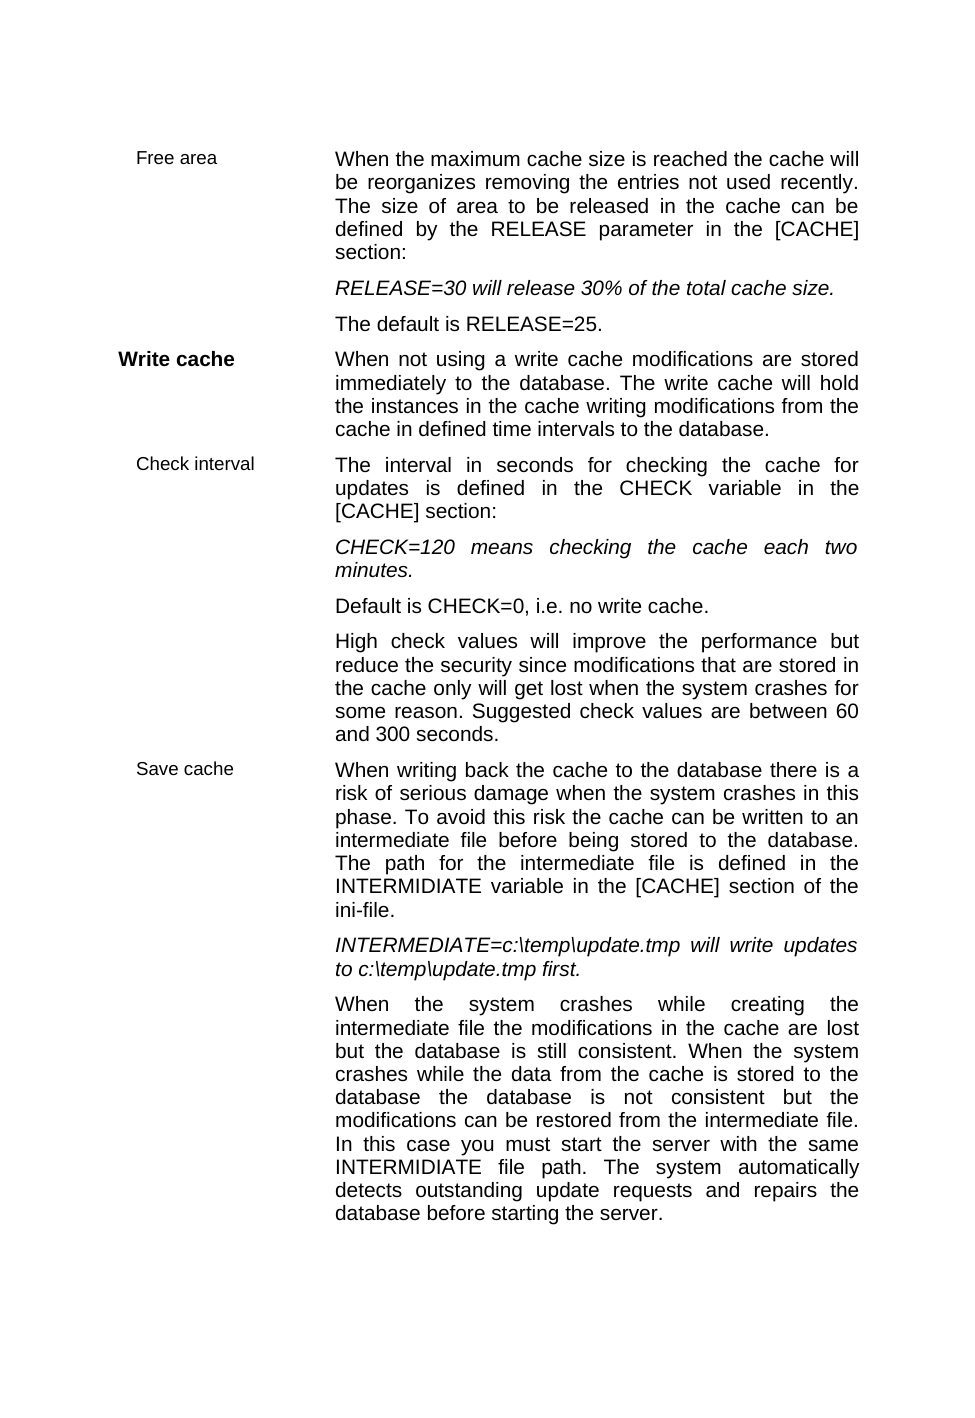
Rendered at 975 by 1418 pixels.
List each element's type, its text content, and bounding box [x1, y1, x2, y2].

table_cell Save cache [107, 759, 324, 1238]
table_cell Free area [107, 148, 324, 348]
table_cell Write cache [107, 348, 324, 453]
table_cell When not using a write cache modifications are stored immediately to the database. The write cache will hold the instances in the cache writing modifications from the cache in defined time intervals to the database. [324, 348, 871, 453]
table_cell When writing back the cache to the database there is a risk of serious damage when the system crashes in this phase. To avoid this risk the cache can be written to an intermediate file before being stored to the database. The path for the intermediate file is defined in the INTERMIDIATE variable in the [CACHE] section of the ini-file. INTERMEDIATE=c:\temp\update.tmp will write updates to c:\temp\update.tmp first. When the system crashes while creating the intermediate file the modifications in the cache are lost but the database is still consistent. When the system crashes while the data from the cache is stored to the database the database is not consistent but the modifications can be restored from the intermediate file. In this case you must start the server with the same INTERMIDIATE file path. The system automatically detects outstanding update requests and repairs the database before starting the server. [324, 759, 871, 1238]
table_cell The interval in seconds for checking the cache for updates is defined in the CHECK variable in the [CACHE] section: CHECK=120 means checking the cache each two minutes. Default is CHECK=0, i.e. no write cache. High check values will improve the performance but reduce the security since modifications that are stored in the cache only will get lost when the system crashes for some reason. Suggested check values are between 60 and 300 seconds. [324, 453, 871, 759]
table_cell When the maximum cache size is reached the cache will be reorganizes removing the entries not used recently. The size of area to be released in the cache can be defined by the RELEASE parameter in the [CACHE] section: RELEASE=30 will release 30% of the total cache size. The default is RELEASE=25. [324, 148, 871, 348]
table_cell Check interval [107, 453, 324, 759]
